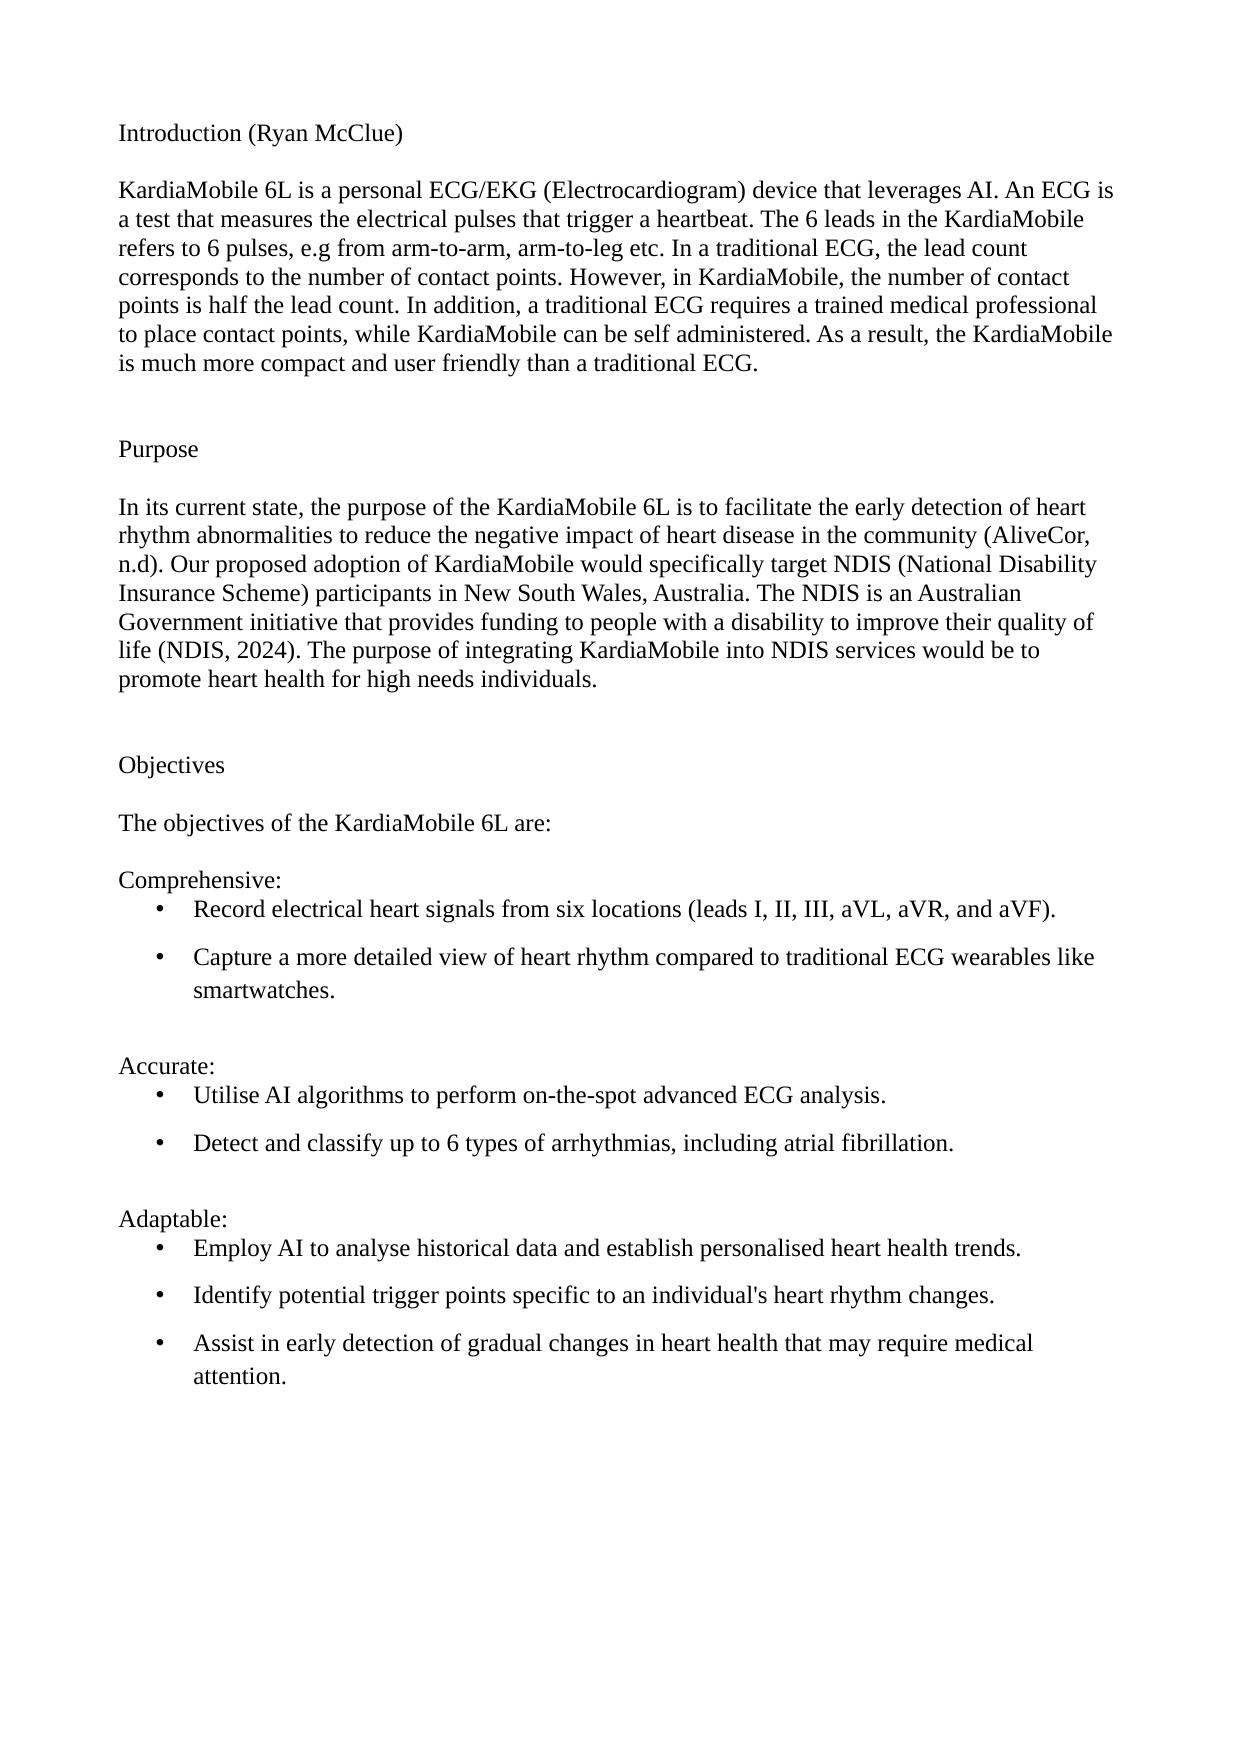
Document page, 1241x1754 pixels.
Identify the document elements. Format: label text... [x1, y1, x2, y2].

list Identify potential trigger points specific to an individual's heart rhythm changes. [156, 1280, 1122, 1309]
text Adaptable: [118, 1204, 1122, 1233]
text Accurate: [118, 1051, 1122, 1080]
text Objectives [118, 751, 1122, 779]
list Utilise AI algorithms to perform on-the-spot advanced ECG analysis. [156, 1080, 1122, 1109]
list Employ AI to analyse historical data and establish personalised heart health trends. [156, 1233, 1122, 1262]
text Introduction (Ryan McClue) [118, 118, 1122, 147]
text In its current state, the purpose of the KardiaMobile 6L is to facilitate the early detection of heart rhythm abnormalities to reduce the negative impact of heart disease in the community (AliveCor, n.d). Our proposed adoption of KardiaMobile would specifically target NDIS (National Disability Insurance Scheme) participants in New South Wales, Australia. The NDIS is an Australian Government initiative that provides funding to people with a disability to improve their quality of life (NDIS, 2024). The purpose of integrating KardiaMobile into NDIS services would be to promote heart health for high needs individuals. [118, 492, 1122, 693]
list Detect and classify up to 6 types of arrhythmias, including atrial fibrillation. [156, 1128, 1122, 1156]
list Assist in early detection of gradual changes in heart health that may require medical attention. [156, 1328, 1122, 1390]
text The objectives of the KardiaMobile 6L are: [118, 808, 1122, 837]
list Capture a more detailed view of heart rhythm compared to traditional ECG wearables like smartwatches. [156, 942, 1122, 1004]
text Comprehensive: [118, 866, 1122, 894]
text Purpose [118, 434, 1122, 463]
list Record electrical heart signals from six locations (leads I, II, III, aVL, aVR, and aVF). [156, 894, 1122, 923]
text KardiaMobile 6L is a personal ECG/EKG (Electrocardiogram) device that leverages AI. An ECG is a test that measures the electrical pulses that trigger a heartbeat. The 6 leads in the KardiaMobile refers to 6 pulses, e.g from arm-to-arm, arm-to-leg etc. In a traditional ECG, the lead count corresponds to the number of contact points. However, in KardiaMobile, the number of contact points is half the lead count. In addition, a traditional ECG requires a trained medical professional to place contact points, while KardiaMobile can be self administered. As a result, the KardiaMobile is much more compact and user friendly than a traditional ECG. [118, 176, 1122, 377]
